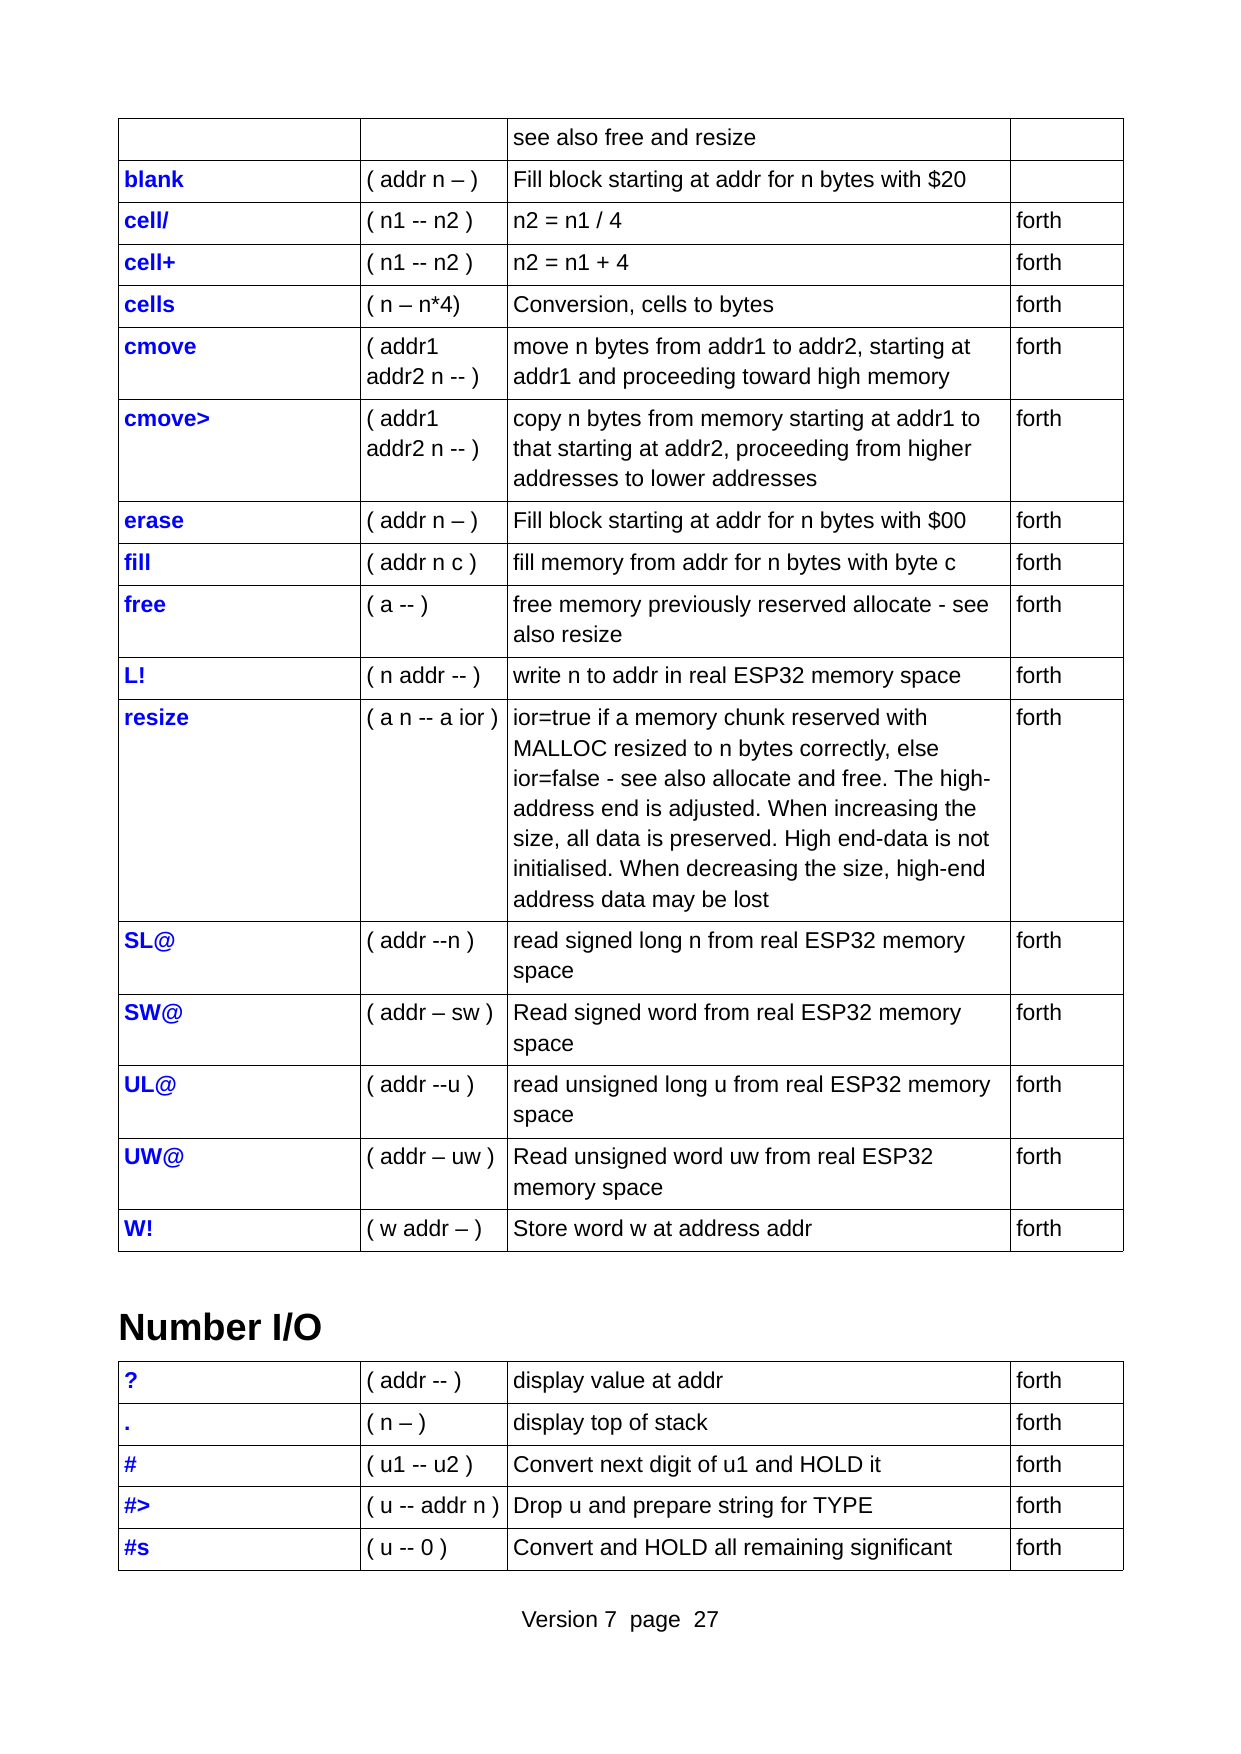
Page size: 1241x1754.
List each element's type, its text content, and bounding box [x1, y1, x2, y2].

table_cell ( addr --n ) [361, 922, 507, 993]
table_cell SW@ [119, 995, 360, 1065]
table_cell fill memory from addr for n bytes with byte c [508, 544, 1010, 585]
table_cell ( n1 -- n2 ) [361, 245, 507, 285]
table_cell Drop u and prepare string for TYPE [508, 1487, 1010, 1528]
table_cell ( u -- addr n ) [361, 1487, 507, 1528]
table_cell UW@ [119, 1139, 360, 1209]
table_cell move n bytes from addr1 to addr2, starting at addr1 and proceeding toward high memory [508, 328, 1010, 399]
table_cell ( addr – sw ) [361, 995, 507, 1065]
table_cell forth [1011, 1529, 1123, 1570]
table_cell forth [1011, 203, 1123, 243]
table_cell n2 = n1 + 4 [508, 245, 1010, 285]
subtitle Number I/O [118, 1305, 1122, 1349]
table_cell cell+ [119, 245, 360, 285]
table_cell [119, 119, 360, 160]
table_cell forth [1011, 400, 1123, 501]
table_cell # [119, 1446, 360, 1486]
table_cell [1011, 161, 1123, 202]
table_cell fill [119, 544, 360, 585]
table_cell free memory previously reserved allocate - see also resize [508, 586, 1010, 657]
table_header ( addr -- ) [361, 1362, 507, 1403]
table_cell ( addr – uw ) [361, 1139, 507, 1209]
table_cell forth [1011, 922, 1123, 993]
table_cell L! [119, 658, 360, 698]
table_header forth [1011, 1362, 1123, 1403]
table_cell ( n1 -- n2 ) [361, 203, 507, 243]
table_cell write n to addr in real ESP32 memory space [508, 658, 1010, 698]
table_cell ( u1 -- u2 ) [361, 1446, 507, 1486]
table_cell - see also free and resize [508, 119, 1010, 160]
table_cell forth [1011, 1066, 1123, 1137]
table_cell forth [1011, 1139, 1123, 1209]
table_cell UL@ [119, 1066, 360, 1137]
table_cell ( n addr -- ) [361, 658, 507, 698]
table_cell forth [1011, 1210, 1123, 1251]
table_cell W! [119, 1210, 360, 1251]
table_cell forth [1011, 502, 1123, 543]
table_cell forth [1011, 995, 1123, 1065]
table_cell forth [1011, 1446, 1123, 1486]
table_cell Store word w at address addr [508, 1210, 1010, 1251]
table_cell forth [1011, 700, 1123, 921]
table_cell ( addr --u ) [361, 1066, 507, 1137]
table_cell . [119, 1404, 360, 1445]
table_cell forth [1011, 1487, 1123, 1528]
table_cell cells [119, 286, 360, 327]
table_cell ( n – n*4) [361, 286, 507, 327]
table_cell Convert and HOLD all remaining significant [508, 1529, 1010, 1570]
table_cell forth [1011, 328, 1123, 399]
table_cell ( n – ) [361, 1404, 507, 1445]
table_cell ( u -- 0 ) [361, 1529, 507, 1570]
table_cell ( addr n c ) [361, 544, 507, 585]
table_cell ( a -- ) [361, 586, 507, 657]
table_cell forth [1011, 286, 1123, 327]
table_cell blank [119, 161, 360, 202]
table_cell #> [119, 1487, 360, 1528]
table_cell SL@ [119, 922, 360, 993]
table_cell forth [1011, 1404, 1123, 1445]
table_cell cell/ [119, 203, 360, 243]
table_cell ( addr1 addr2 n -- ) [361, 328, 507, 399]
table_cell read unsigned long u from real ESP32 memory space [508, 1066, 1010, 1137]
table_cell Conversion, cells to bytes [508, 286, 1010, 327]
table_header ? [119, 1362, 360, 1403]
table_cell Convert next digit of u1 and HOLD it [508, 1446, 1010, 1486]
table_cell ( w addr – ) [361, 1210, 507, 1251]
table_cell [361, 119, 507, 160]
table_cell n2 = n1 / 4 [508, 203, 1010, 243]
table_cell forth [1011, 245, 1123, 285]
table_cell Read unsigned word uw from real ESP32 memory space [508, 1139, 1010, 1209]
table_cell free [119, 586, 360, 657]
table_cell forth [1011, 544, 1123, 585]
table_cell ( addr1 addr2 n -- ) [361, 400, 507, 501]
table_cell read signed long n from real ESP32 memory space [508, 922, 1010, 993]
table_cell resize [119, 700, 360, 921]
table_cell forth [1011, 658, 1123, 698]
table_cell copy n bytes from memory starting at addr1 to that starting at addr2, proceeding from higher addresses to lower addresses [508, 400, 1010, 501]
table_cell #s [119, 1529, 360, 1570]
table_cell display top of stack [508, 1404, 1010, 1445]
table_cell Read signed word from real ESP32 memory space [508, 995, 1010, 1065]
table_header display value at addr [508, 1362, 1010, 1403]
table_cell Fill block starting at addr for n bytes with $00 [508, 502, 1010, 543]
table_cell Fill block starting at addr for n bytes with $20 [508, 161, 1010, 202]
table_cell ior=true if a memory chunk reserved with MALLOC resized to n bytes correctly, else ior=false - see also allocate and free. The high- address end is adjusted. When increasing the size, all data is preserved. High end-data is not initialised. When decreasing the size, high-end address data may be lost [508, 700, 1010, 921]
table_cell cmove [119, 328, 360, 399]
table_cell ( addr n – ) [361, 161, 507, 202]
table_cell cmove> [119, 400, 360, 501]
table_cell erase [119, 502, 360, 543]
table_cell ( addr n – ) [361, 502, 507, 543]
table_cell [1011, 119, 1123, 160]
table_cell ( a n -- a ior ) [361, 700, 507, 921]
table_cell forth [1011, 586, 1123, 657]
